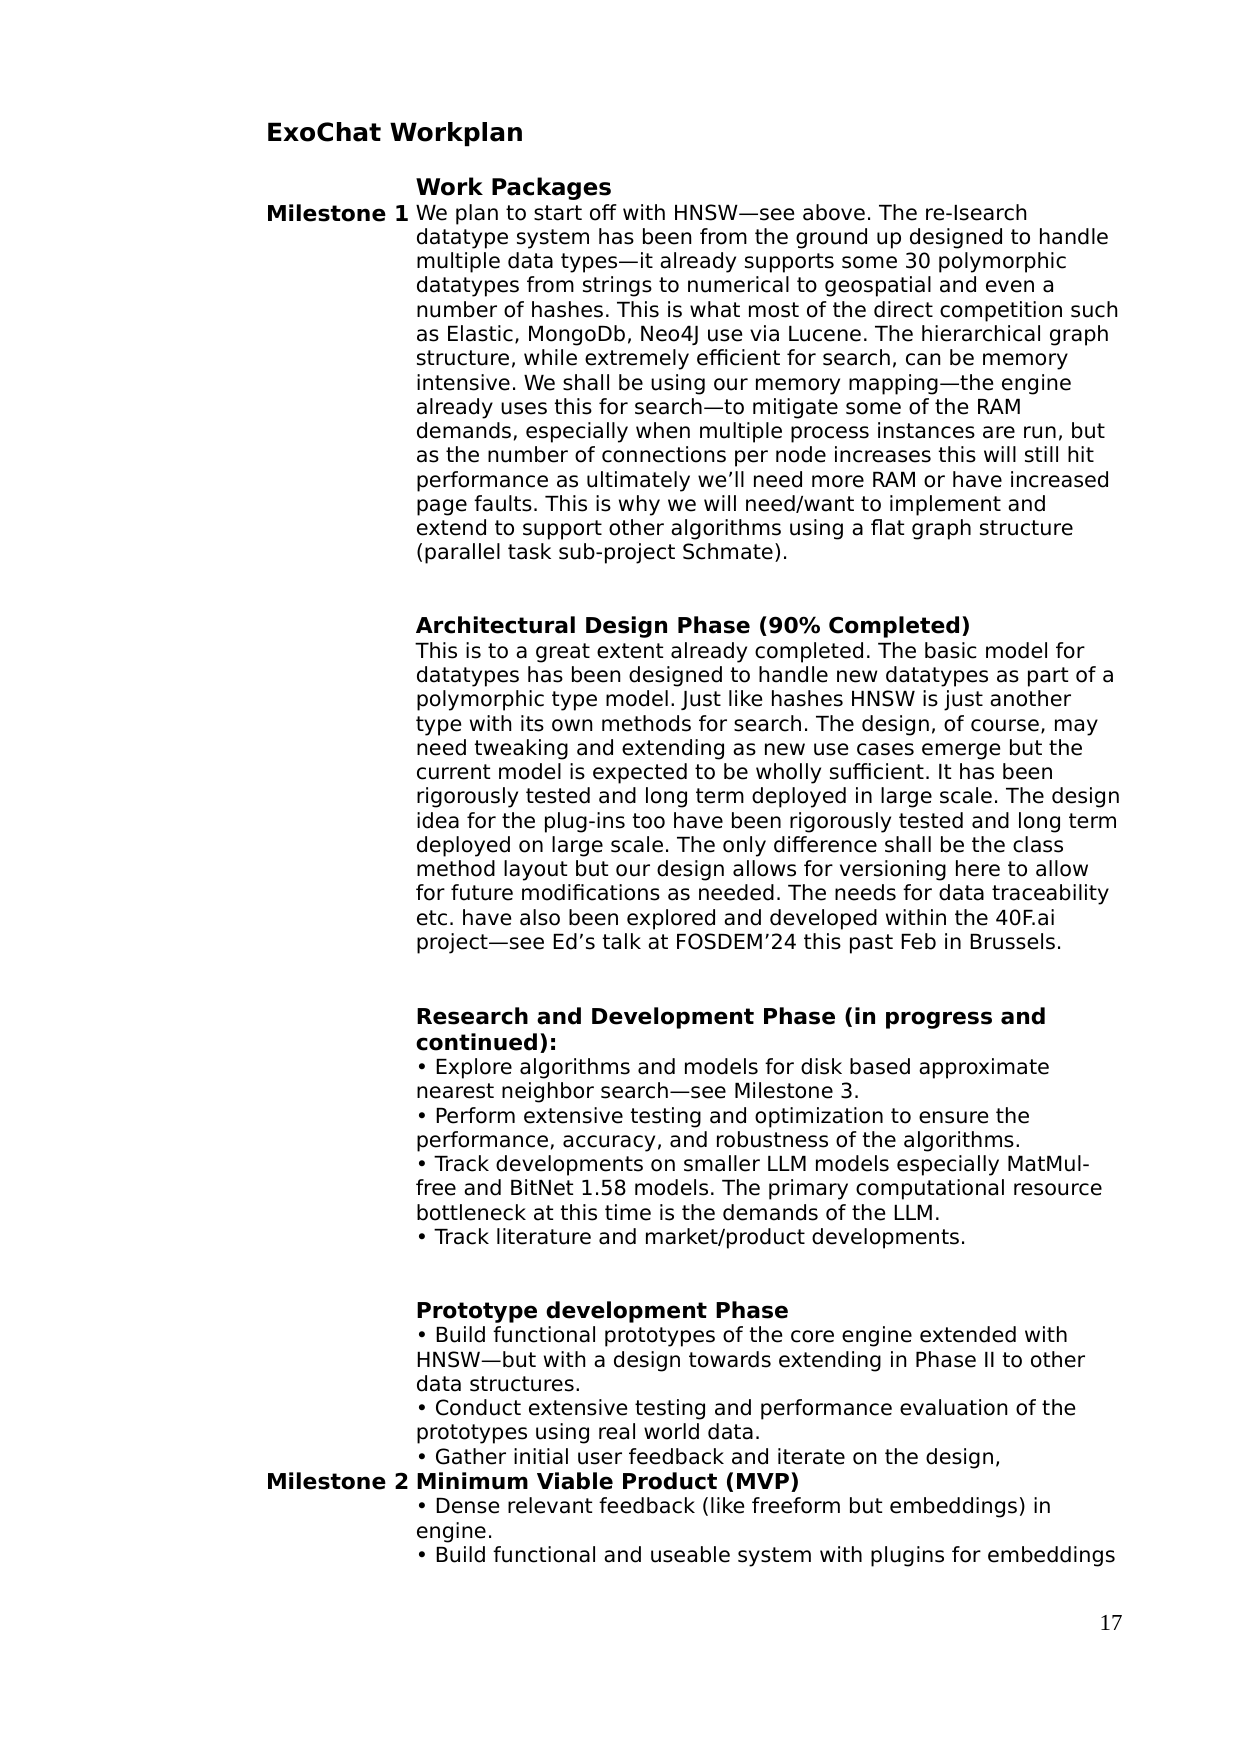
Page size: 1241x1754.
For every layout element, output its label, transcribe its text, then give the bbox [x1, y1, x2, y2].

table_header [266, 174, 416, 201]
table_cell Milestone 2 [266, 1469, 416, 1567]
text ExoChat Workplan [266, 118, 1122, 147]
table_cell We plan to start off with HNSW—see above. The re-Isearch datatype system has been from the ground up designed to handle multiple data types—it already supports some 30 polymorphic datatypes from strings to numerical to geospatial and even a number of hashes. This is what most of the direct competition such as Elastic, MongoDb, Neo4J use via Lucene. The hierarchical graph structure, while extremely efficient for search, can be memory intensive. We shall be using our memory mapping—the engine already uses this for search—to mitigate some of the RAM demands, especially when multiple process instances are run, but as the number of connections per node increases this will still hit performance as ultimately we’ll need more RAM or have increased page faults. This is why we will need/want to implement and extend to support other algorithms using a flat graph structure (parallel task sub-project Schmate). Architectural Design Phase (90% Completed) This is to a great extent already completed. The basic model for datatypes has been designed to handle new datatypes as part of a polymorphic type model. Just like hashes HNSW is just another type with its own methods for search. The design, of course, may need tweaking and extending as new use cases emerge but the current model is expected to be wholly sufficient. It has been rigorously tested and long term deployed in large scale. The design idea for the plug-ins too have been rigorously tested and long term deployed on large scale. The only difference shall be the class method layout but our design allows for versioning here to allow for future modifications as needed. The needs for data traceability etc. have also been explored and developed within the 40F.ai project—see Ed’s talk at FOSDEM’24 this past Feb in Brussels. Research and Development Phase (in progress and continued): • Explore algorithms and models for disk based approximate nearest neighbor search—see Milestone 3. • Perform extensive testing and optimization to ensure the performance, accuracy, and robustness of the algorithms. • Track developments on smaller LLM models especially MatMul-free and BitNet 1.58 models. The primary computational resource bottleneck at this time is the demands of the LLM. • Track literature and market/product developments. Prototype development Phase • Build functional prototypes of the core engine extended with HNSW—but with a design towards extending in Phase II to other data structures. • Conduct extensive testing and performance evaluation of the prototypes using real world data. • Gather initial user feedback and iterate on the design, [416, 201, 1122, 1469]
table_header Work Packages [416, 174, 1122, 201]
table_cell Minimum Viable Product (MVP) • Dense relevant feedback (like freeform but embeddings) in engine. • Build functional and useable system with plugins for embeddings [416, 1469, 1122, 1567]
table_cell Milestone 1 [266, 201, 416, 1469]
